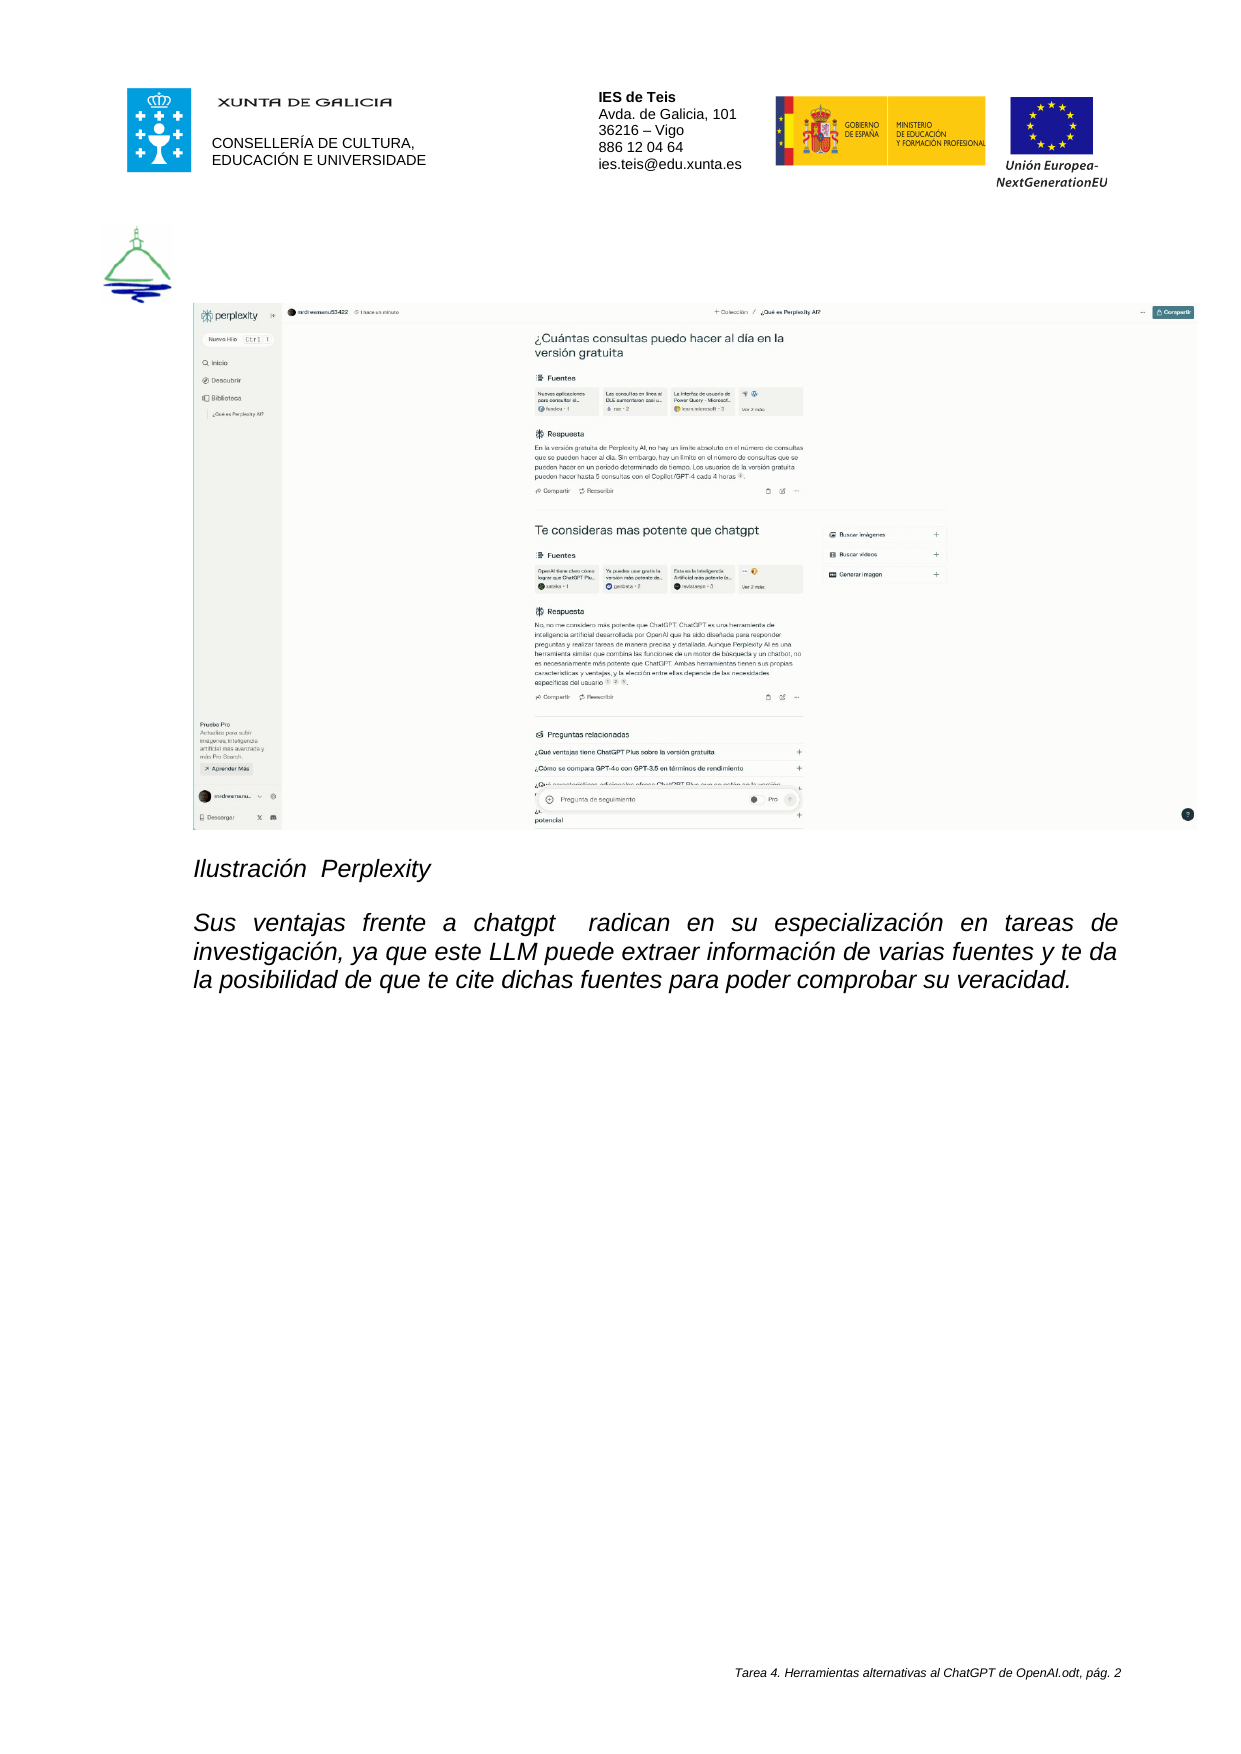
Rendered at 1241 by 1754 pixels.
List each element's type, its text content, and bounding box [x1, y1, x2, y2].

text Ilustración Perplexity [118, 854, 1122, 883]
text Sus ventajas frente a chatgpt radican en su especialización en tareas de investigación, ya que este LLM puede extraer información de varias fuentes y te da la posibilidad de que te cite dichas fuentes para poder comprobar su veracidad. [193, 908, 1122, 994]
